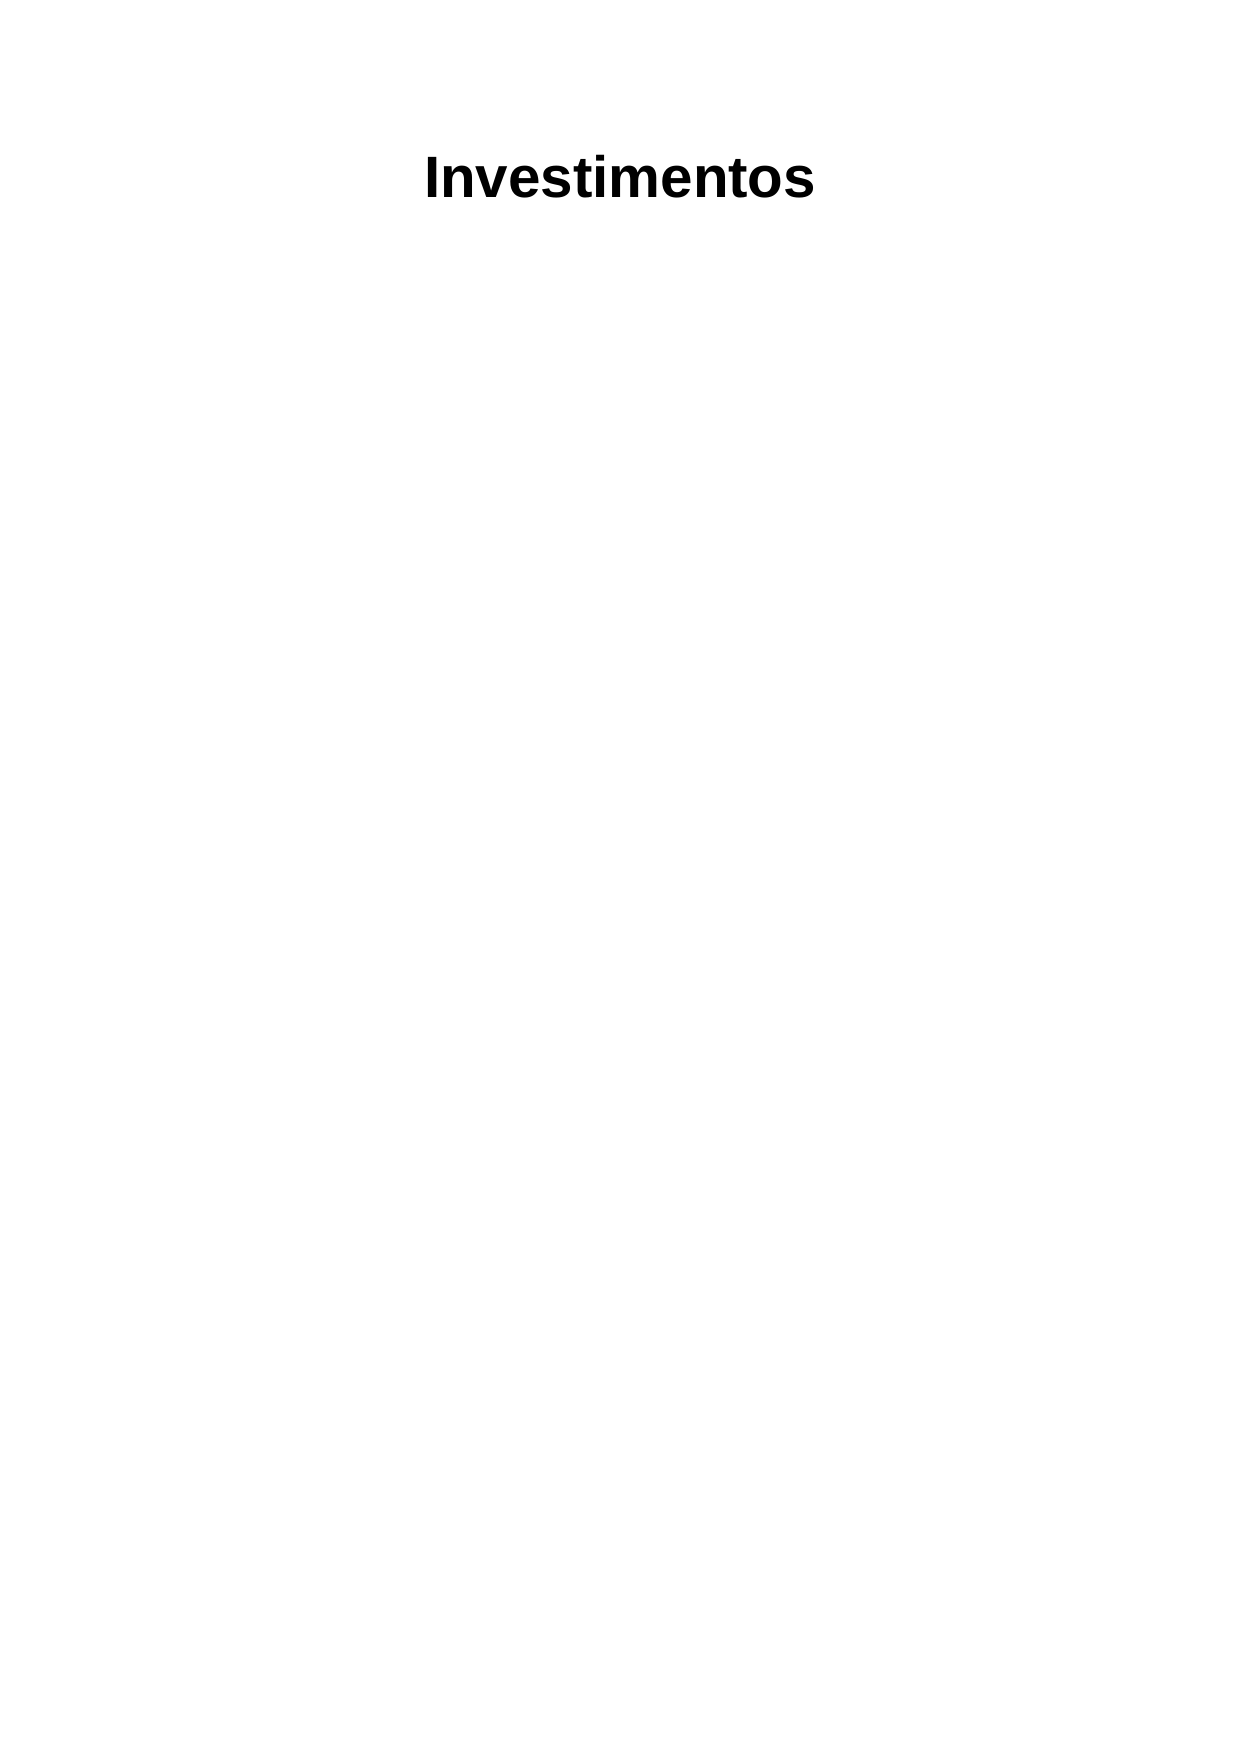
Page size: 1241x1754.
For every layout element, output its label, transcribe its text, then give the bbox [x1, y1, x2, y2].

title Investimentos [118, 143, 1122, 210]
